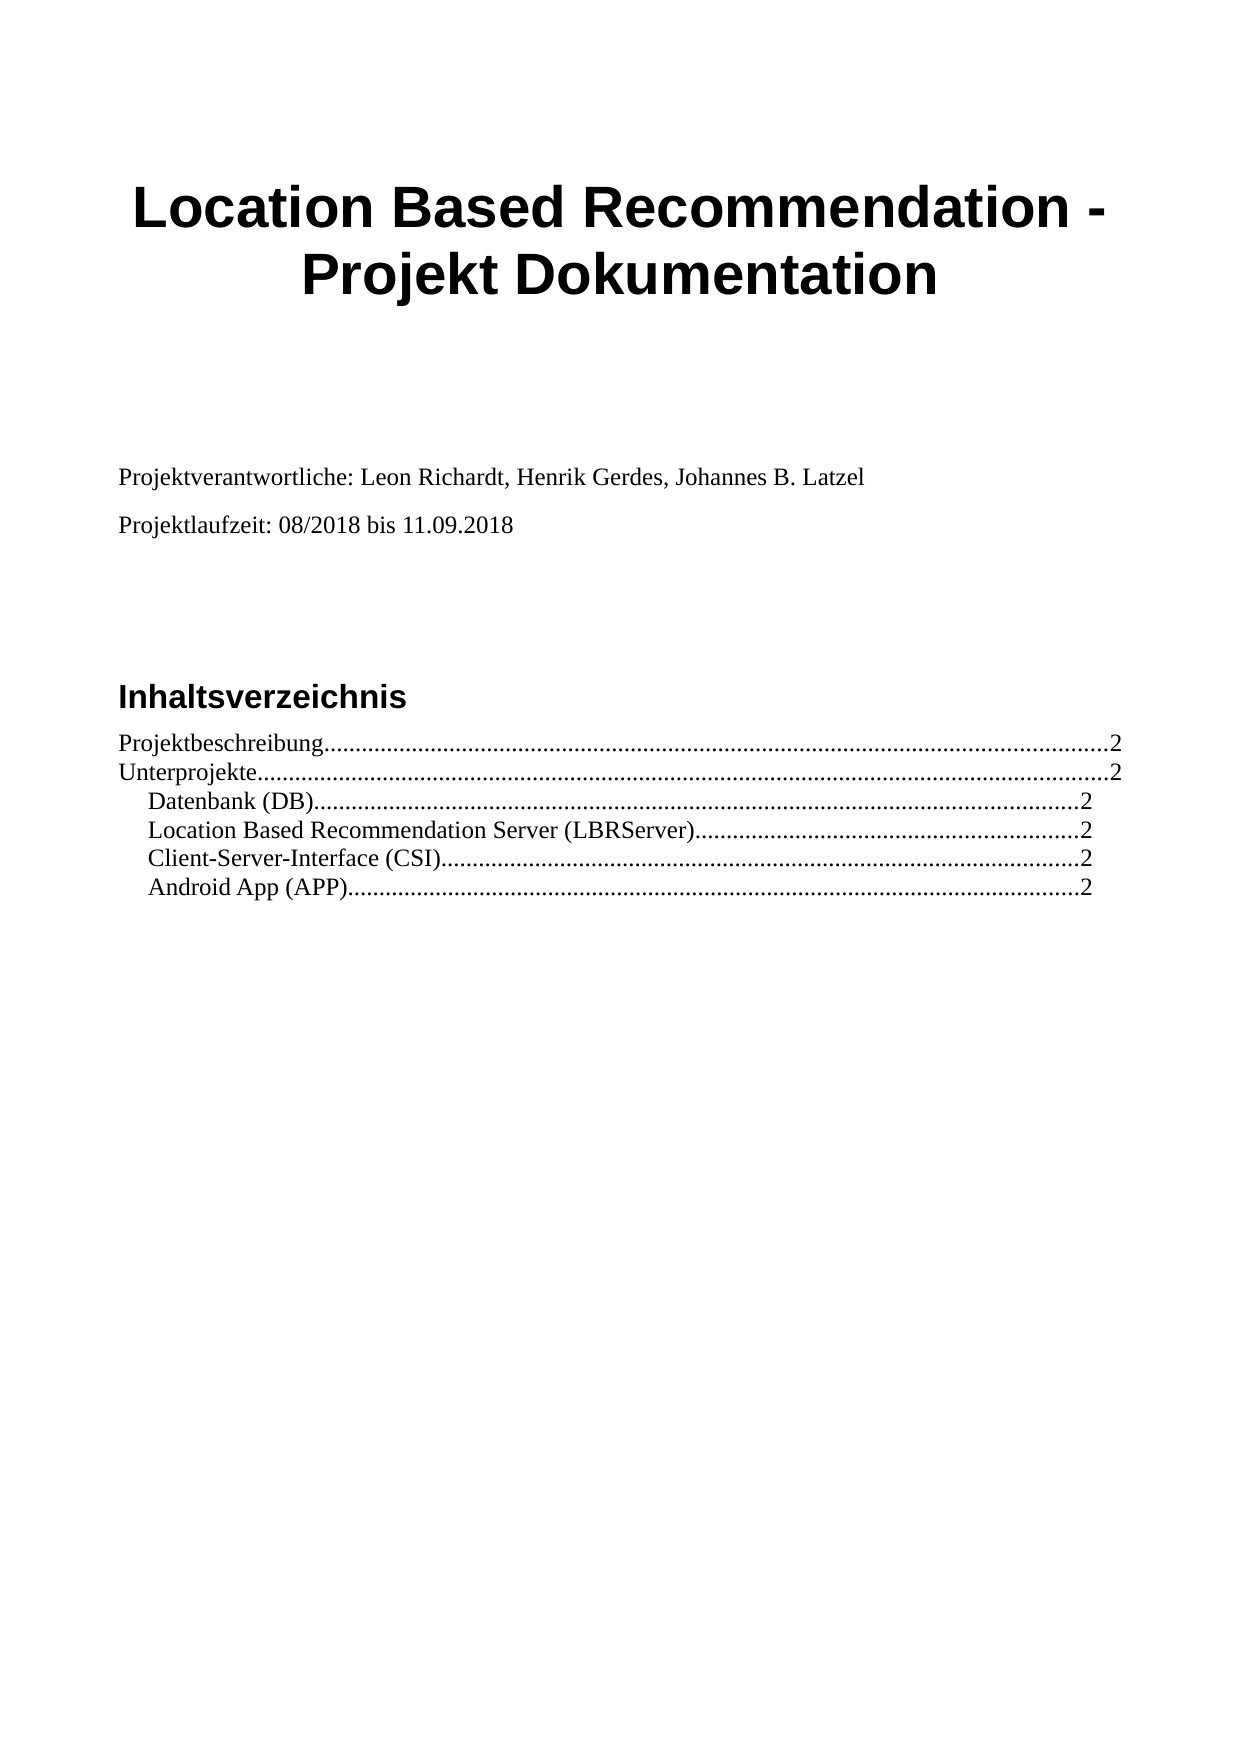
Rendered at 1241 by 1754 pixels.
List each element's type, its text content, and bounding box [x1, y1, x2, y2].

text Client-Server-Interface (CSI) 2 [148, 843, 1122, 872]
text Datenbank (DB) 2 [148, 786, 1122, 815]
text Projektverantwortliche: Leon Richardt, Henrik Gerdes, Johannes B. Latzel [118, 462, 1122, 491]
text Android App (APP) 2 [148, 872, 1122, 901]
text Projektlaufzeit: 08/2018 bis 11.09.2018 [118, 510, 1122, 538]
text Unterprojekte 2 [118, 757, 1122, 786]
title Location Based Recommendation -Projekt Dokumentation [118, 173, 1122, 307]
subtitle Inhaltsverzeichnis [118, 677, 1122, 716]
text Location Based Recommendation Server (LBRServer) 2 [148, 815, 1122, 843]
text Projektbeschreibung 2 [118, 728, 1122, 757]
